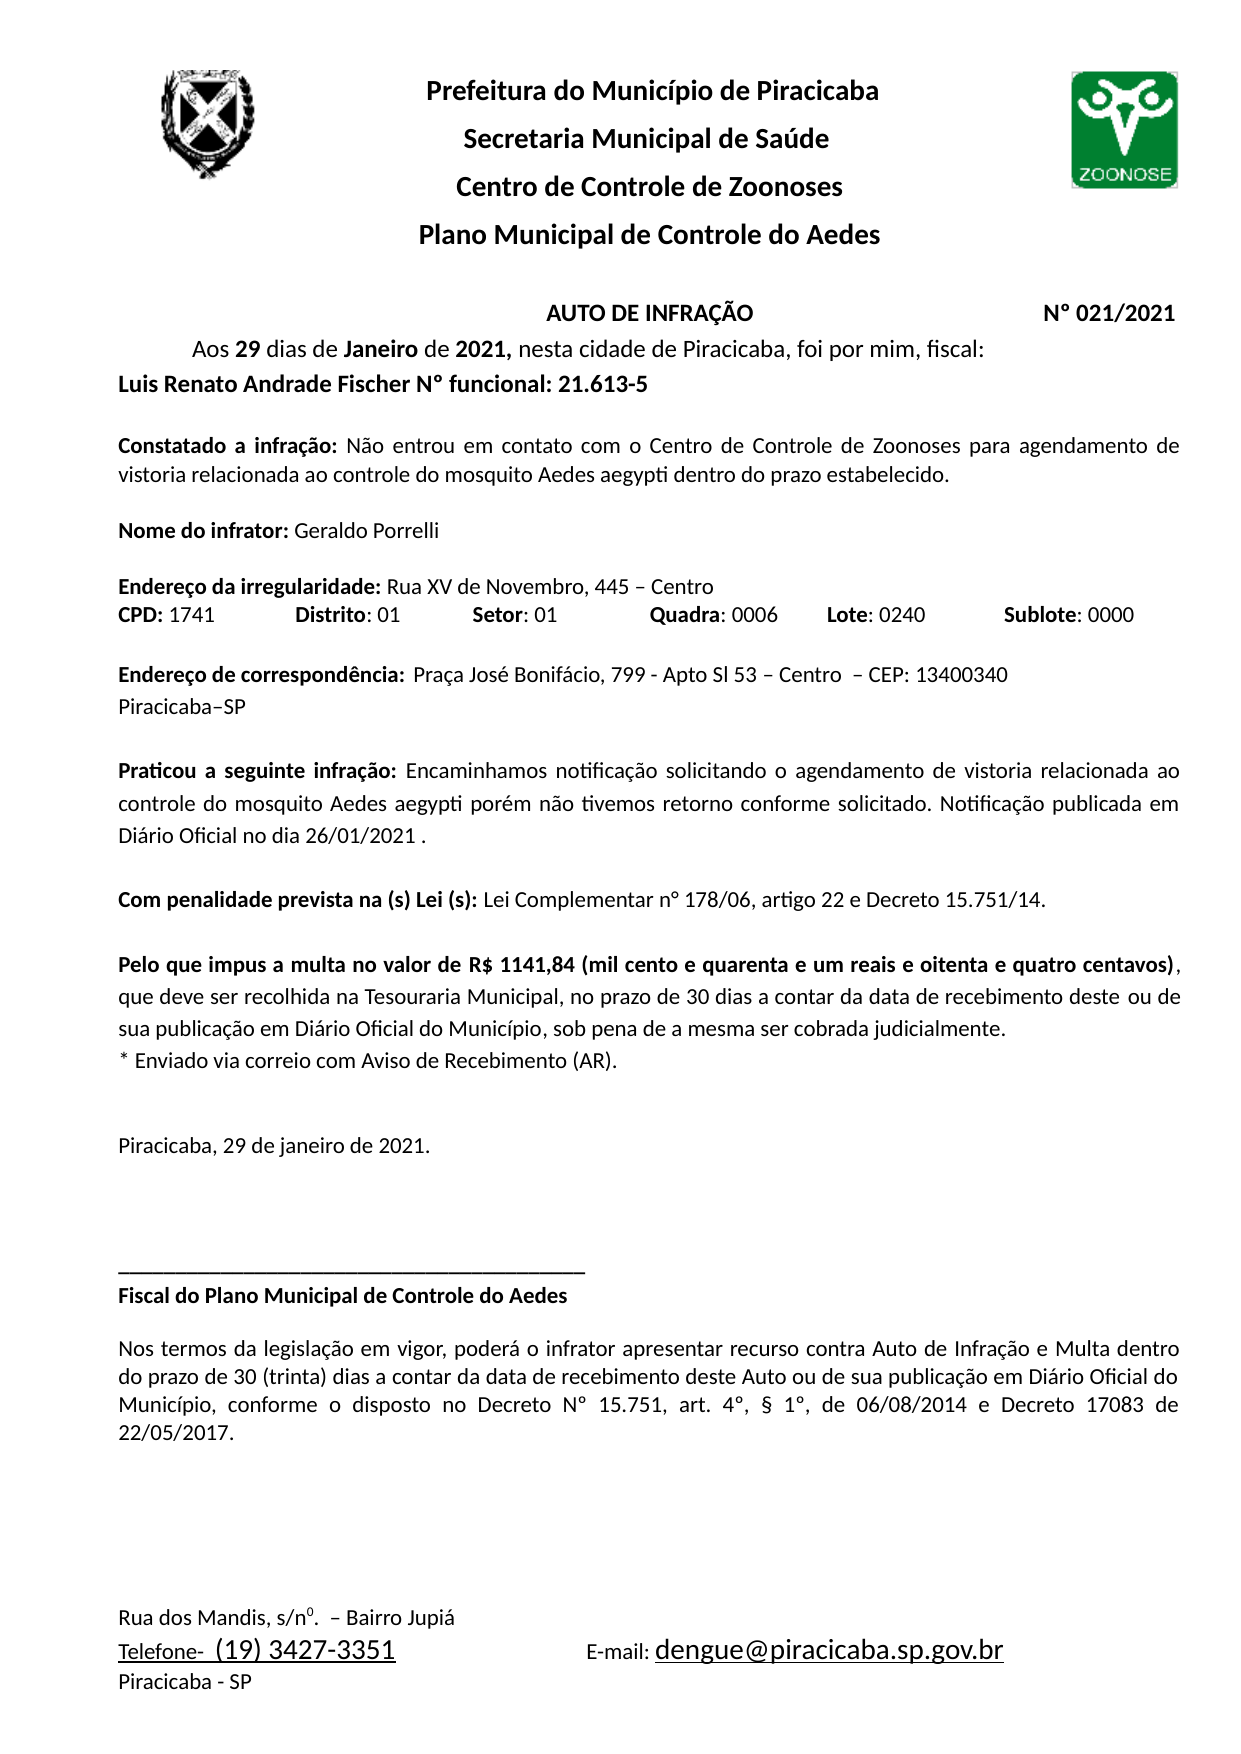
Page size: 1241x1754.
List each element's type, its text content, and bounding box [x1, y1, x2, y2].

text Piracicaba–SP [118, 692, 1181, 720]
table_header Distrito: 01 [295, 600, 472, 628]
table_header Sublote: 0000 [1004, 600, 1181, 628]
table_header AUTO DE INFRAÇÃO [473, 257, 827, 334]
text Endereço de correspondência: Praça José Bonifácio, 799 - Apto Sl 53 – Centro – CEP: 13400340 [118, 660, 1181, 688]
text Aos 29 dias de Janeiro de 2021, nesta cidade de Piracicaba, foi por mim, fiscal: [118, 334, 1181, 364]
picture [143, 70, 267, 187]
text Pelo que impus a multa no valor de R$ 1141,84 (mil cento e quarenta e um reais e oitenta e quatro centavos), que deve ser recolhida na Tesouraria Municipal, no prazo de 30 dias a contar da data de recebimento deste ou de sua publicação em Diário Oficial do Município, sob pena de a mesma ser cobrada judicialmente. [118, 950, 1181, 1042]
text Fiscal do Plano Municipal de Controle do Aedes [118, 1281, 1181, 1309]
text Com penalidade prevista na (s) Lei (s): Lei Complementar n° 178/06, artigo 22 e Decreto 15.751/14. [118, 885, 1181, 913]
table_header [118, 257, 472, 334]
text Nos termos da legislação em vigor, poderá o infrator apresentar recurso contra Auto de Infração e Multa dentro do prazo de 30 (trinta) dias a contar da data de recebimento deste Auto ou de sua publicação em Diário Oficial do Município, conforme o disposto no Decreto Nº 15.751, art. 4º, § 1º, de 06/08/2014 e Decreto 17083 de 22/05/2017. [118, 1334, 1181, 1446]
text Piracicaba, 29 de janeiro de 2021. [118, 1131, 1181, 1159]
text _________________________________________ [118, 1249, 1181, 1277]
text Nome do infrator: Geraldo Porrelli [118, 516, 1181, 544]
table_header Setor: 01 [473, 600, 649, 628]
text Constatado a infração: Não entrou em contato com o Centro de Controle de Zoonoses para agendamento de vistoria relacionada ao controle do mosquito Aedes aegypti dentro do prazo estabelecido. [118, 404, 1181, 488]
text Luis Renato Andrade Fischer Nº funcional: 21.613-5 [118, 369, 1181, 399]
table_header Nº 021/2021 [827, 257, 1181, 334]
text * Enviado via correio com Aviso de Recebimento (AR). [118, 1046, 1181, 1074]
table_header CPD: 1741 [118, 600, 295, 628]
table_header Lote: 0240 [827, 600, 1004, 628]
table_header Quadra: 0006 [650, 600, 827, 628]
picture [1069, 64, 1181, 195]
text Endereço da irregularidade: Rua XV de Novembro, 445 – Centro [118, 572, 1181, 600]
text Praticou a seguinte infração: Encaminhamos notificação solicitando o agendamento de vistoria relacionada ao controle do mosquito Aedes aegypti porém não tivemos retorno conforme solicitado. Notificação publicada em Diário Oficial no dia 26/01/2021 . [118, 757, 1181, 849]
